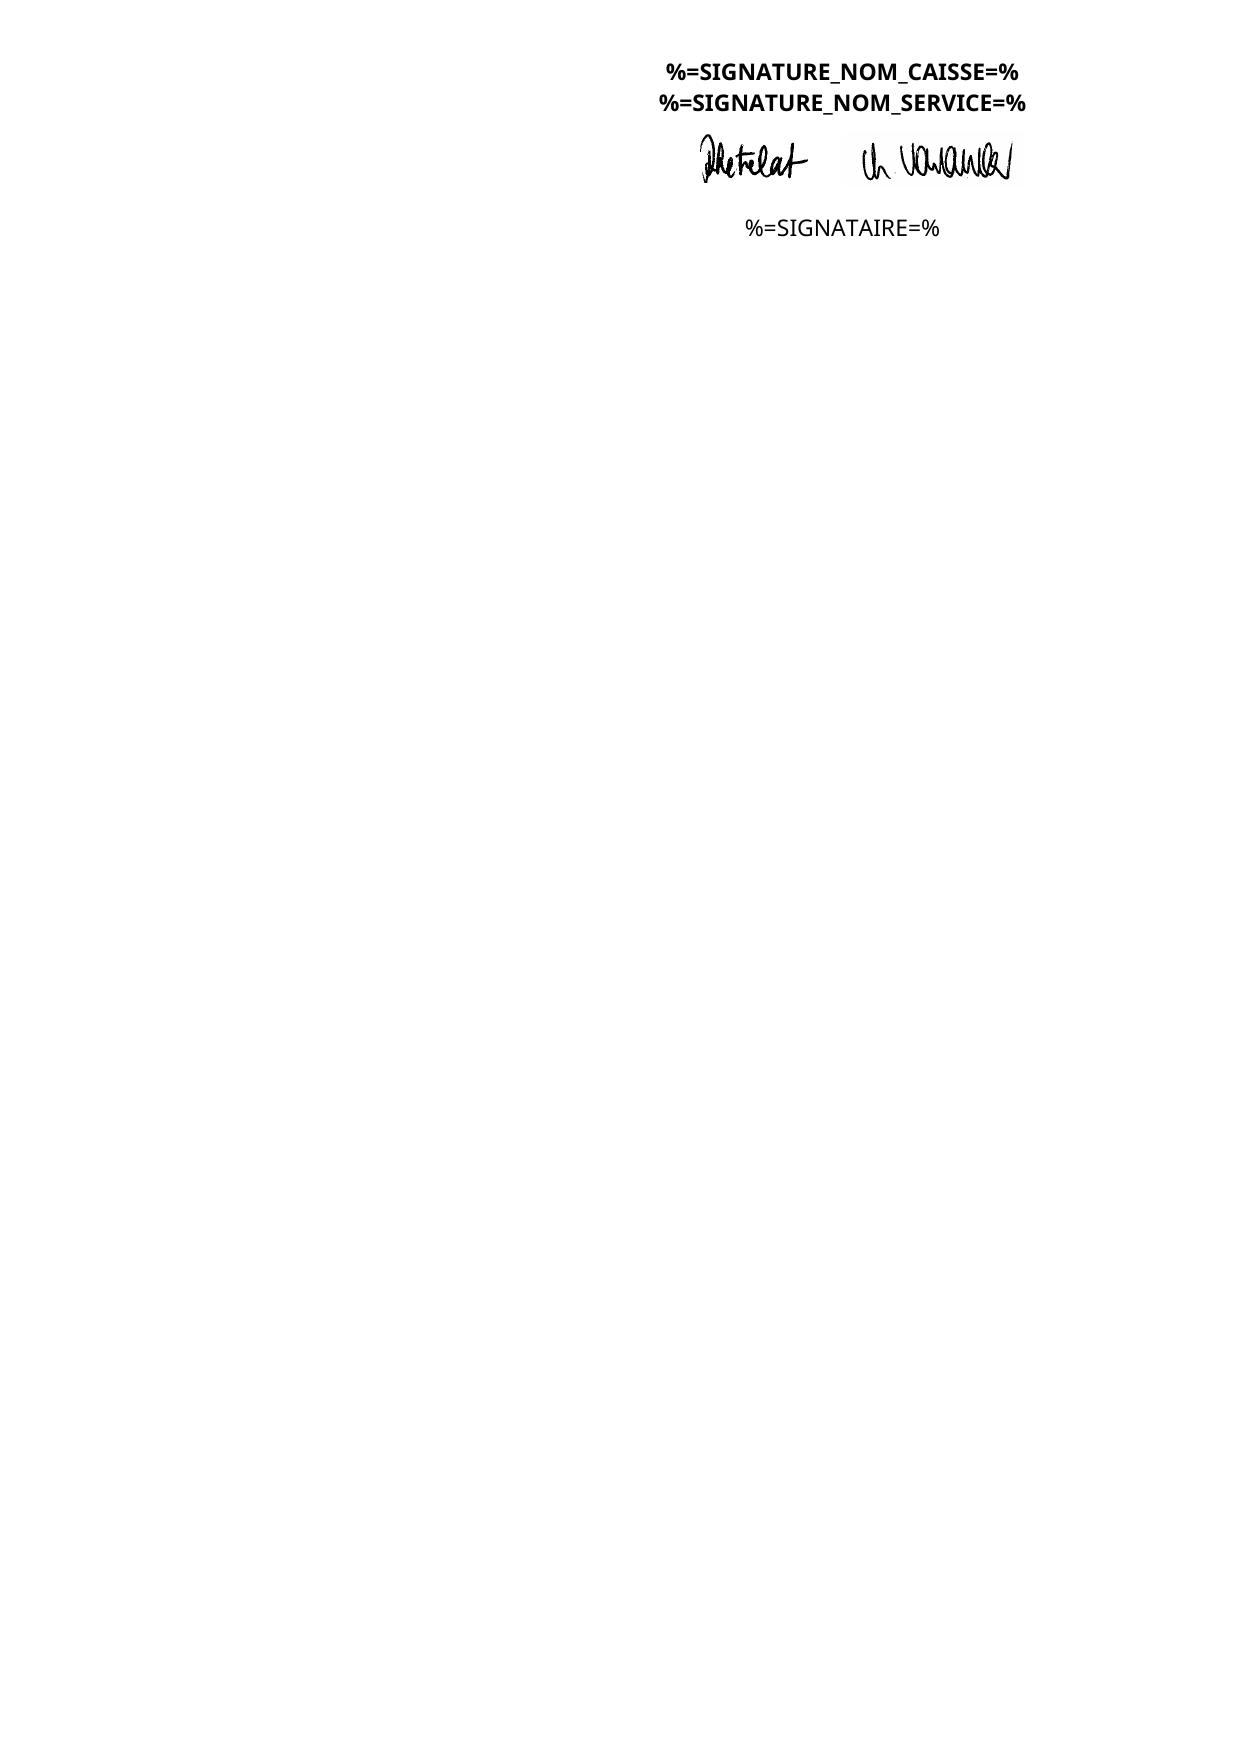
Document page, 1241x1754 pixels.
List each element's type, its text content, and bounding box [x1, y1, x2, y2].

picture [840, 131, 1025, 188]
table_cell [118, 136, 563, 249]
table_header [118, 50, 563, 93]
table_cell [118, 93, 563, 136]
table_header %=SIGNATURE_NOM_CAISSE=% %=SIGNATURE_NOM_SERVICE=% %=SIGNATAIRE=% [563, 50, 1122, 249]
